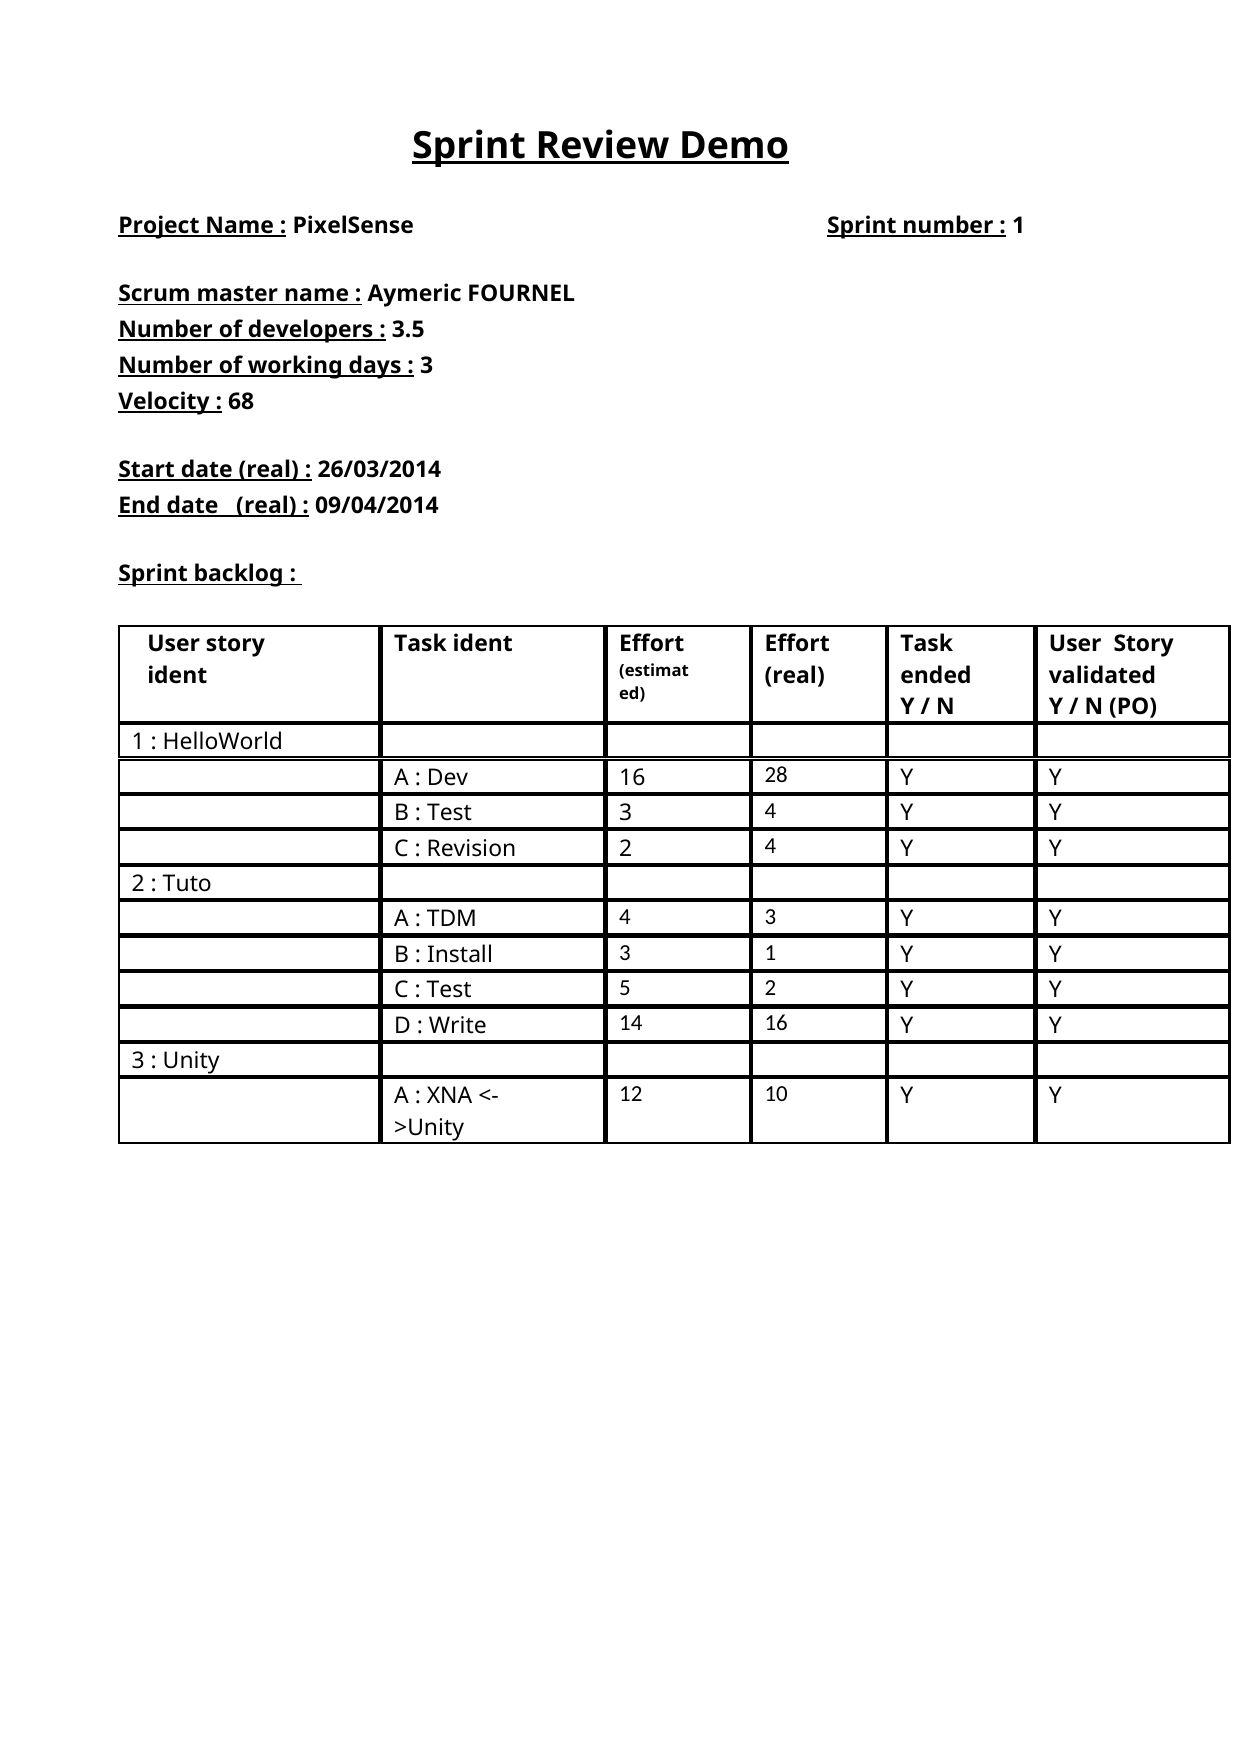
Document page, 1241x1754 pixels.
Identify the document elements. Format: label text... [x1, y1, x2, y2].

table_header Task ident [383, 627, 603, 721]
table_cell Y [1038, 973, 1228, 1004]
table_cell [608, 725, 749, 756]
table_cell 28 [753, 761, 885, 792]
table_cell [1038, 1044, 1228, 1075]
table_cell A : TDM [383, 902, 603, 933]
table_cell 4 [753, 796, 885, 827]
table_cell [383, 867, 603, 898]
table_cell [1038, 867, 1228, 898]
table_cell [608, 1044, 749, 1075]
table_cell 1 : HelloWorld [120, 725, 378, 756]
table_cell D : Write [383, 1009, 603, 1040]
text Project Name : PixelSense Sprint number : 1 [118, 209, 1082, 240]
text End date (real) : 09/04/2014 [118, 489, 1082, 520]
table_cell [120, 831, 378, 863]
table_cell [120, 902, 378, 933]
text Sprint Review Demo [118, 118, 1082, 169]
table_cell [753, 1044, 885, 1075]
table_cell [120, 938, 378, 969]
table_cell 16 [608, 761, 749, 792]
table_cell [889, 1044, 1033, 1075]
table_cell 3 [608, 938, 749, 969]
table_cell Y [889, 938, 1033, 969]
table_cell Y [1038, 796, 1228, 827]
table_cell Y [889, 973, 1033, 1004]
text Velocity : 68 [118, 385, 1082, 416]
text Sprint backlog : [118, 557, 1082, 588]
table_header Effort (real) [753, 627, 885, 721]
table_cell 3 [753, 902, 885, 933]
table_cell [753, 867, 885, 898]
table_cell C : Revision [383, 831, 603, 863]
table_cell B : Install [383, 938, 603, 969]
table_cell Y [1038, 831, 1228, 863]
table_cell C : Test [383, 973, 603, 1004]
table_cell [383, 1044, 603, 1075]
table_cell Y [1038, 1009, 1228, 1040]
table_cell 14 [608, 1009, 749, 1040]
text Start date (real) : 26/03/2014 [118, 453, 1082, 484]
table_cell Y [1038, 938, 1228, 969]
table_cell A : XNA <->Unity [383, 1079, 603, 1142]
table_cell 2 [753, 973, 885, 1004]
table_cell Y [889, 902, 1033, 933]
table_cell Y [889, 1009, 1033, 1040]
table_cell [889, 867, 1033, 898]
table_header Task ended Y / N [889, 627, 1033, 721]
table_cell Y [889, 796, 1033, 827]
table_cell [120, 761, 378, 792]
table_cell Y [1038, 1079, 1228, 1142]
text Number of developers : 3.5 [118, 313, 1082, 344]
table_cell Y [1038, 761, 1228, 792]
table_cell [889, 725, 1033, 756]
table_cell [1038, 725, 1228, 756]
table_cell [608, 867, 749, 898]
table_cell [120, 1079, 378, 1142]
table_cell [120, 973, 378, 1004]
table_cell 10 [753, 1079, 885, 1142]
table_cell A : Dev [383, 761, 603, 792]
table_cell [120, 796, 378, 827]
text Number of working days : 3 [118, 349, 1082, 380]
table_cell 1 [753, 938, 885, 969]
table_header User story ident [120, 627, 378, 721]
table_cell Y [889, 831, 1033, 863]
table_cell 3 [608, 796, 749, 827]
table_header Effort (estimated) [608, 627, 749, 721]
table_cell [383, 725, 603, 756]
table_cell 2 : Tuto [120, 867, 378, 898]
text Scrum master name : Aymeric FOURNEL [118, 277, 1082, 308]
table_cell Y [889, 1079, 1033, 1142]
table_cell Y [1038, 902, 1228, 933]
table_cell 12 [608, 1079, 749, 1142]
table_header User Story validated Y / N (PO) [1038, 627, 1228, 721]
table_cell 4 [608, 902, 749, 933]
table_cell 5 [608, 973, 749, 1004]
table_cell [753, 725, 885, 756]
table_cell Y [889, 761, 1033, 792]
table_cell 2 [608, 831, 749, 863]
table_cell 4 [753, 831, 885, 863]
table_cell [120, 1009, 378, 1040]
table_cell B : Test [383, 796, 603, 827]
table_cell 16 [753, 1009, 885, 1040]
table_cell 3 : Unity [120, 1044, 378, 1075]
